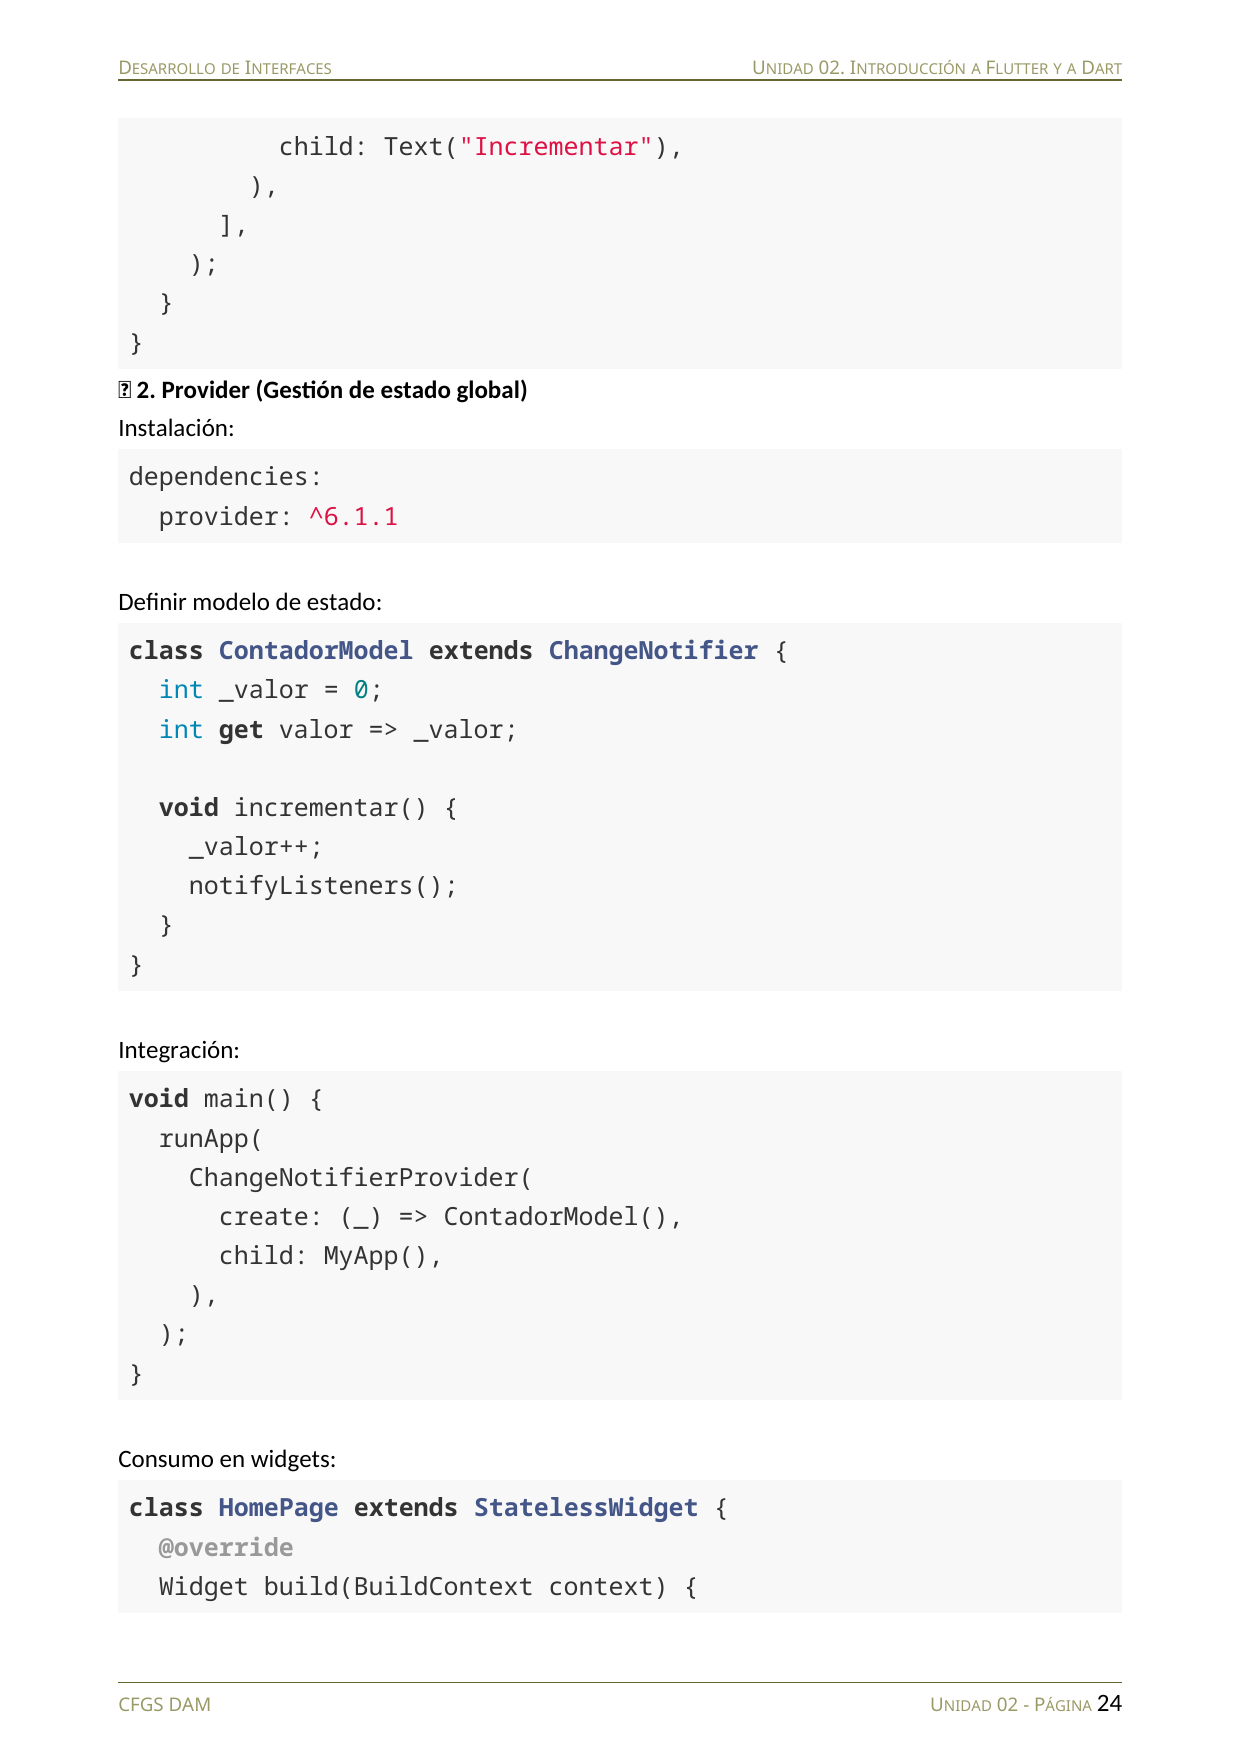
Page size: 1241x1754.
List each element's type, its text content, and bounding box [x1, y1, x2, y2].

text 🔹 2. Provider (Gestión de estado global) [118, 375, 1122, 405]
table_header void main() { runApp( ChangeNotifierProvider( create: (_) => ContadorModel(), child: MyApp(), ), ); } [118, 1071, 1122, 1400]
table_header child: Text("Incrementar"), ), ], ); } } [118, 118, 1122, 369]
table_header class HomePage extends StatelessWidget { @override Widget build(BuildContext context) { [118, 1480, 1122, 1613]
text Instalación: [118, 412, 1122, 442]
table_header dependencies: provider: ^6.1.1 [118, 449, 1122, 543]
table_header class ContadorModel extends ChangeNotifier { int _valor = 0; int get valor => _valor; void incrementar() { _valor++; notifyListeners(); } } [118, 623, 1122, 991]
text Definir modelo de estado: [118, 586, 1122, 616]
text Consumo en widgets: [118, 1443, 1122, 1473]
text Integración: [118, 1034, 1122, 1064]
